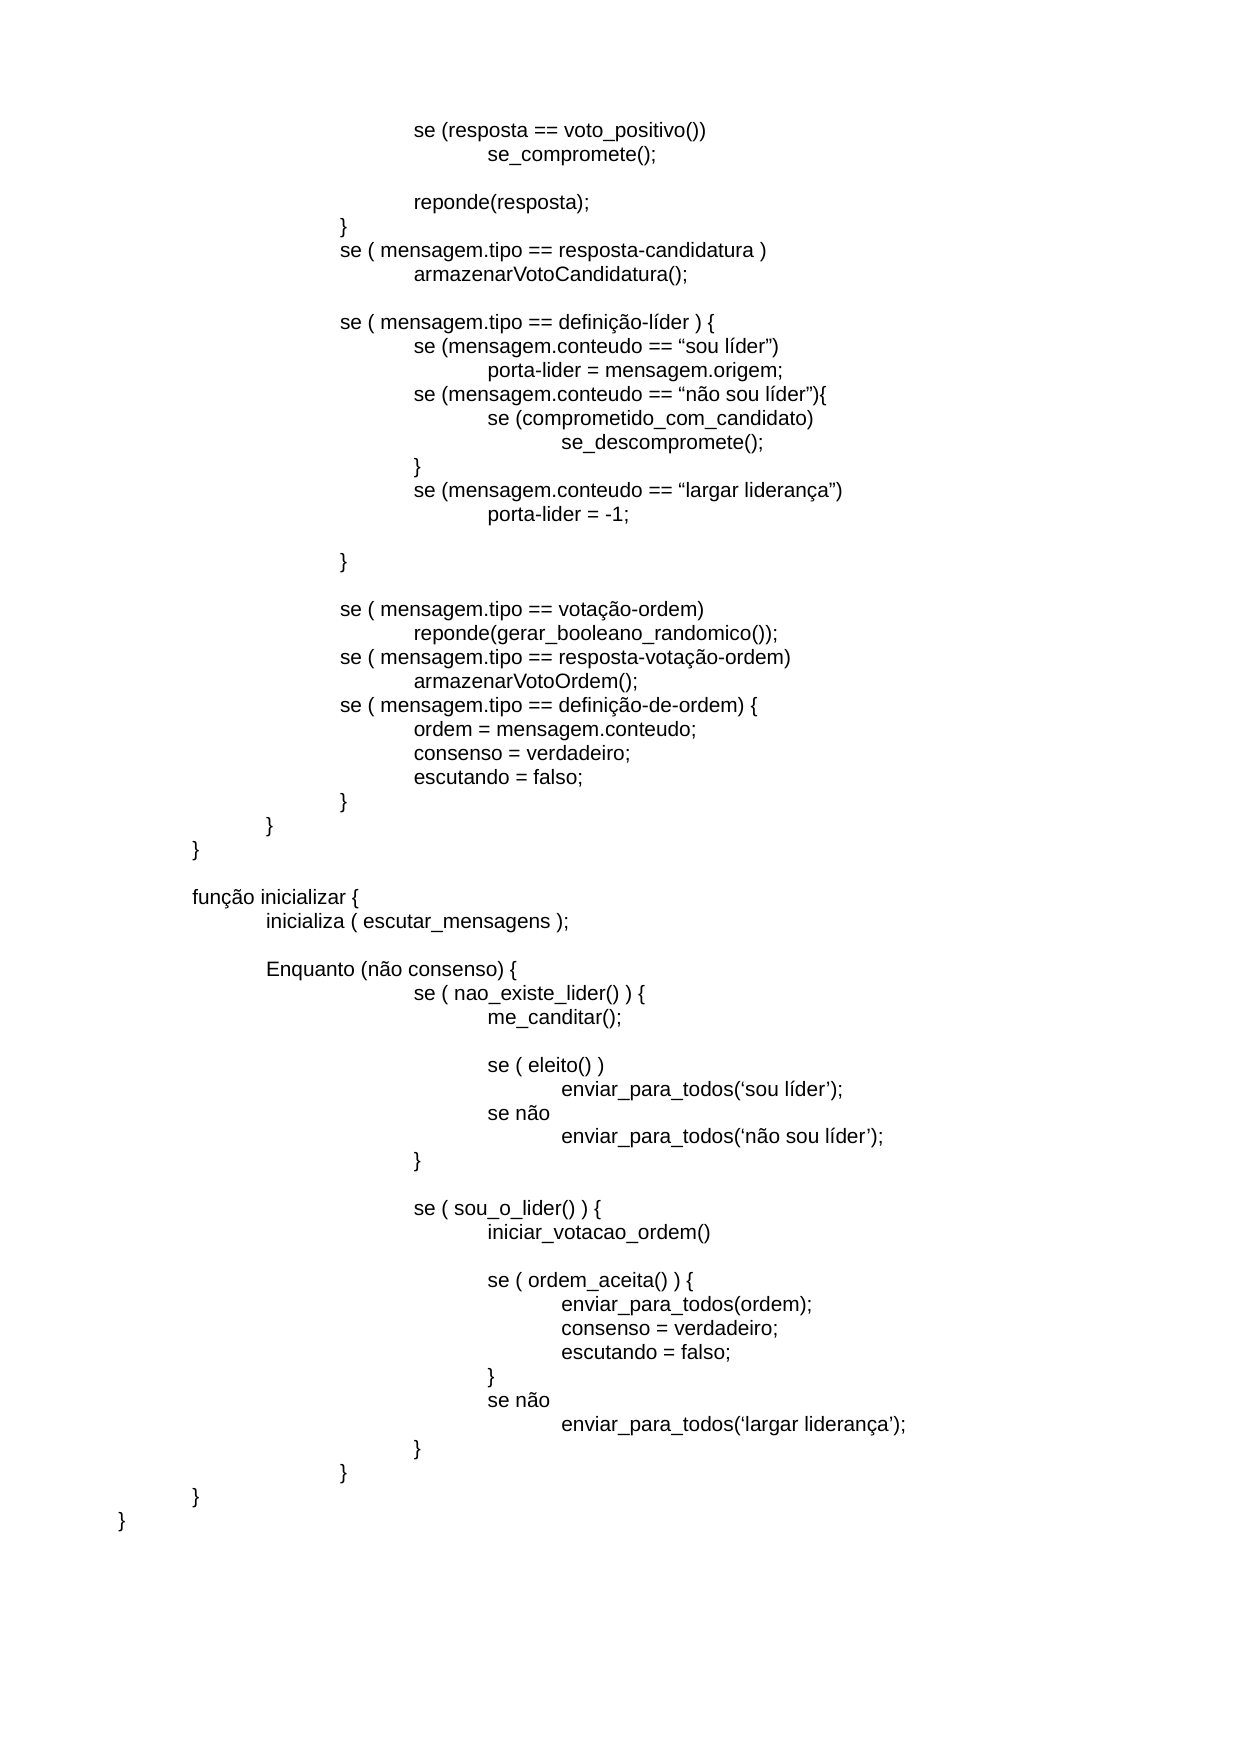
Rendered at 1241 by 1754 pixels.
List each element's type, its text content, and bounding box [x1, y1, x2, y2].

text consenso = verdadeiro; [118, 741, 1122, 765]
text armazenarVotoOrdem(); [118, 669, 1122, 693]
text porta-lider = -1; [118, 501, 1122, 525]
text } [118, 1460, 1122, 1484]
text } [118, 1148, 1122, 1172]
text se (mensagem.conteudo == “largar liderança”) [118, 477, 1122, 501]
text se ( sou_o_lider() ) { [118, 1196, 1122, 1220]
text se ( mensagem.tipo == definição-líder ) { [118, 310, 1122, 334]
text porta-lider = mensagem.origem; [118, 358, 1122, 382]
text se ( mensagem.tipo == resposta-votação-ordem) [118, 645, 1122, 669]
text se não [118, 1388, 1122, 1412]
text Enquanto (não consenso) { [118, 957, 1122, 981]
text enviar_para_todos(‘não sou líder’); [118, 1124, 1122, 1148]
text se (mensagem.conteudo == “sou líder”) [118, 334, 1122, 358]
text } [118, 1436, 1122, 1460]
text } [118, 453, 1122, 477]
text se (mensagem.conteudo == “não sou líder”){ se (comprometido_com_candidato) [118, 382, 1122, 429]
text função inicializar { [118, 861, 1122, 909]
text consenso = verdadeiro; [118, 1316, 1122, 1340]
text } [118, 549, 1122, 573]
text se ( eleito() ) [118, 1052, 1122, 1076]
text se ( nao_existe_lider() ) { [118, 981, 1122, 1004]
text se ( mensagem.tipo == resposta-candidatura ) [118, 238, 1122, 262]
text } [118, 1364, 1122, 1388]
text } [118, 1484, 1122, 1508]
text armazenarVotoCandidatura(); [118, 262, 1122, 286]
text se não [118, 1100, 1122, 1124]
text iniciar_votacao_ordem() [118, 1220, 1122, 1244]
text inicializa ( escutar_mensagens ); [118, 909, 1122, 933]
text } [118, 1508, 1122, 1532]
text } [118, 813, 1122, 837]
text enviar_para_todos(‘sou líder’); [118, 1076, 1122, 1100]
text se ( mensagem.tipo == votação-ordem) [118, 597, 1122, 621]
text enviar_para_todos(‘largar liderança’); [118, 1412, 1122, 1436]
text se (resposta == voto_positivo()) [118, 118, 1122, 142]
text reponde(gerar_booleano_randomico()); [118, 621, 1122, 645]
text } [118, 789, 1122, 813]
text } [118, 837, 1122, 861]
text ordem = mensagem.conteudo; [118, 717, 1122, 741]
text escutando = falso; [118, 1340, 1122, 1364]
text enviar_para_todos(ordem); [118, 1292, 1122, 1316]
text se_descompromete(); [118, 429, 1122, 453]
text } [118, 214, 1122, 238]
text se_compromete(); [118, 142, 1122, 166]
text me_canditar(); [118, 1004, 1122, 1028]
text escutando = falso; [118, 765, 1122, 789]
text reponde(resposta); [118, 166, 1122, 214]
text se ( ordem_aceita() ) { [118, 1268, 1122, 1292]
text se ( mensagem.tipo == definição-de-ordem) { [118, 693, 1122, 717]
